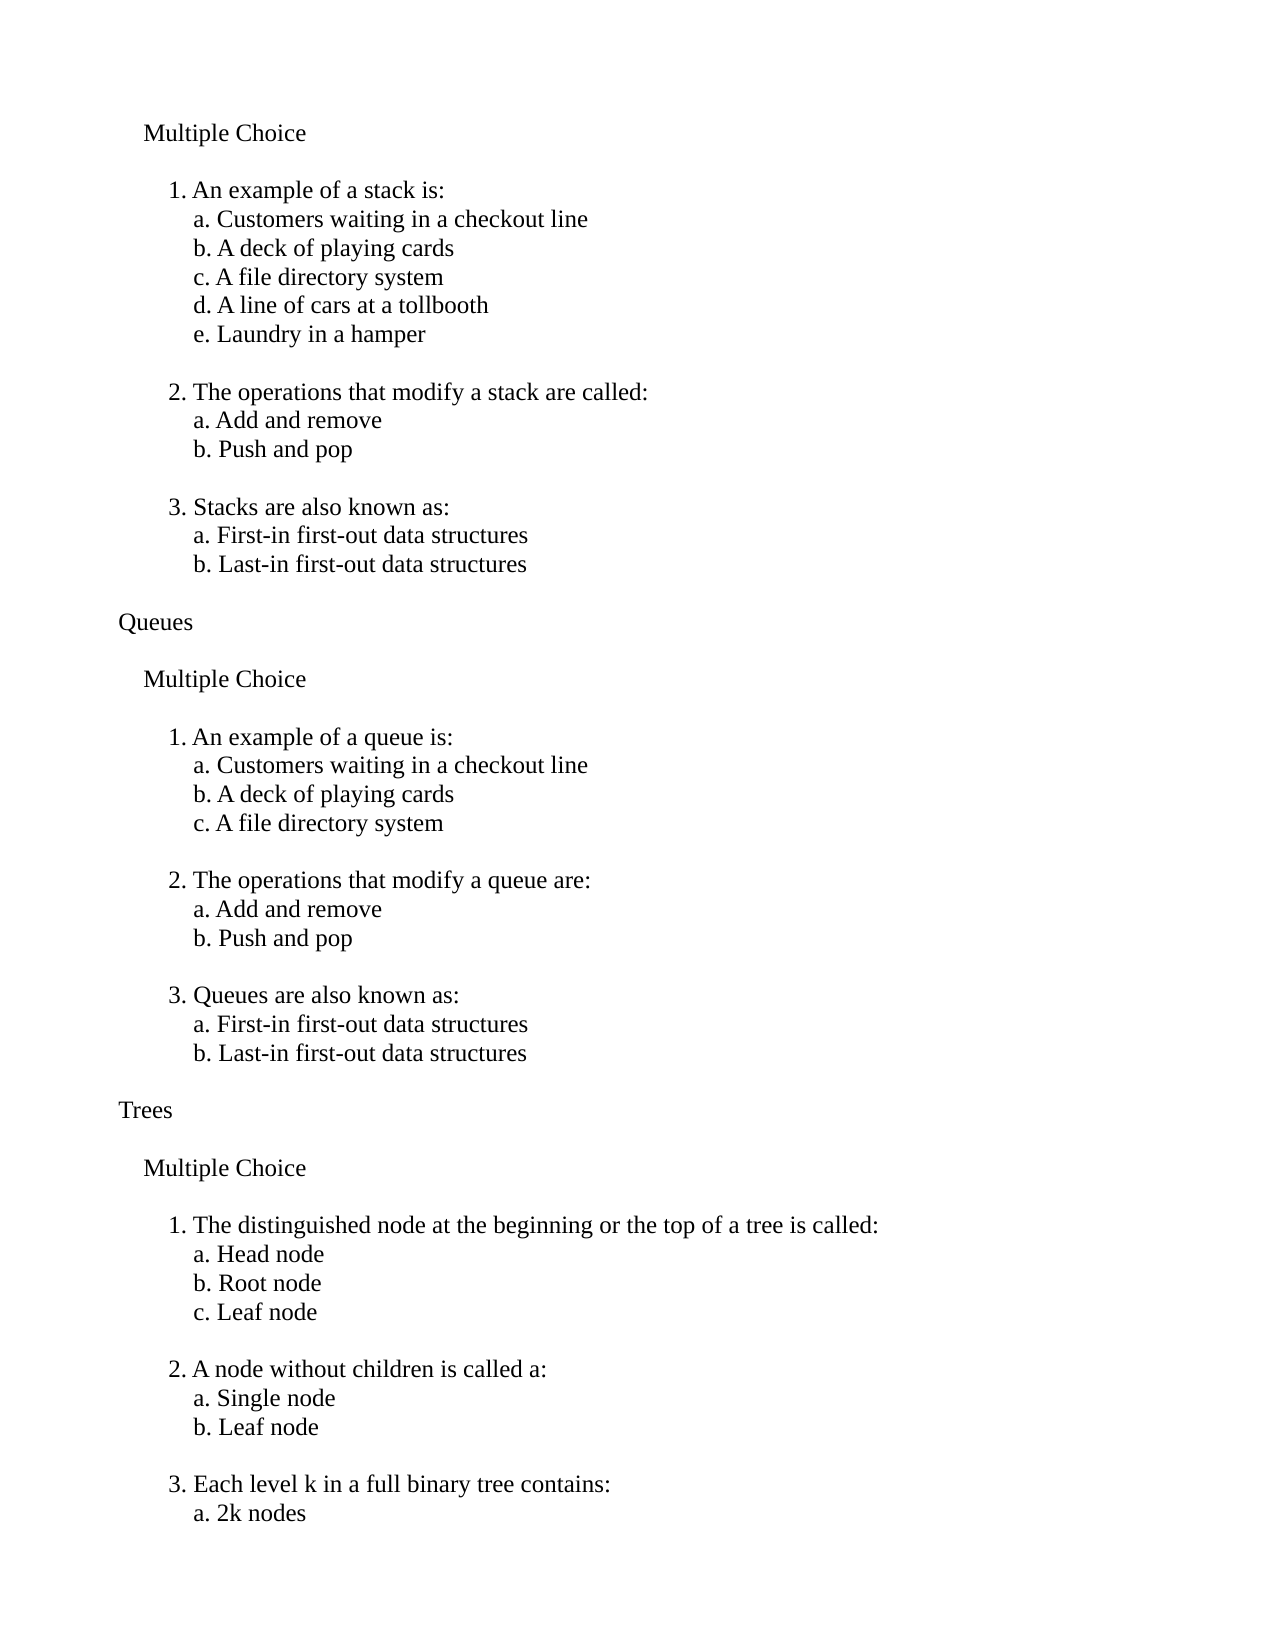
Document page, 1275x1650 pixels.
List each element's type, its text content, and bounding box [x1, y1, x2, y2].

text Multiple Choice [118, 1153, 1157, 1182]
text 1. An example of a queue is: [118, 722, 1157, 751]
text b. A deck of playing cards [118, 779, 1157, 808]
text b. Last-in first-out data structures [118, 549, 1157, 578]
text a. Customers waiting in a checkout line [118, 204, 1157, 233]
text c. A file directory system [118, 262, 1157, 291]
text a. Single node [118, 1383, 1157, 1412]
text 3. Stacks are also known as: [118, 492, 1157, 521]
text 2. The operations that modify a stack are called: [118, 377, 1157, 406]
text 3. Each level k in a full binary tree contains: [118, 1469, 1157, 1498]
text a. Add and remove [118, 894, 1157, 923]
text b. A deck of playing cards [118, 233, 1157, 262]
text a. First-in first-out data structures [118, 1009, 1157, 1038]
text c. Leaf node [118, 1297, 1157, 1326]
text Queues [118, 607, 1157, 636]
text e. Laundry in a hamper [118, 319, 1157, 348]
text 3. Queues are also known as: [118, 981, 1157, 1009]
text 1. An example of a stack is: [118, 176, 1157, 204]
text b. Leaf node [118, 1412, 1157, 1441]
text Multiple Choice [118, 664, 1157, 693]
text 1. The distinguished node at the beginning or the top of a tree is called: [118, 1211, 1157, 1239]
text Trees [118, 1096, 1157, 1124]
text 2. A node without children is called a: [118, 1354, 1157, 1383]
text b. Last-in first-out data structures [118, 1038, 1157, 1067]
text a. 2k nodes [118, 1498, 1157, 1527]
text b. Push and pop [118, 434, 1157, 463]
text Multiple Choice [118, 118, 1157, 147]
text b. Push and pop [118, 923, 1157, 952]
text a. First-in first-out data structures [118, 521, 1157, 549]
text c. A file directory system [118, 808, 1157, 837]
text b. Root node [118, 1268, 1157, 1297]
text d. A line of cars at a tollbooth [118, 291, 1157, 319]
text a. Customers waiting in a checkout line [118, 751, 1157, 779]
text a. Add and remove [118, 406, 1157, 434]
text 2. The operations that modify a queue are: [118, 866, 1157, 894]
text a. Head node [118, 1239, 1157, 1268]
